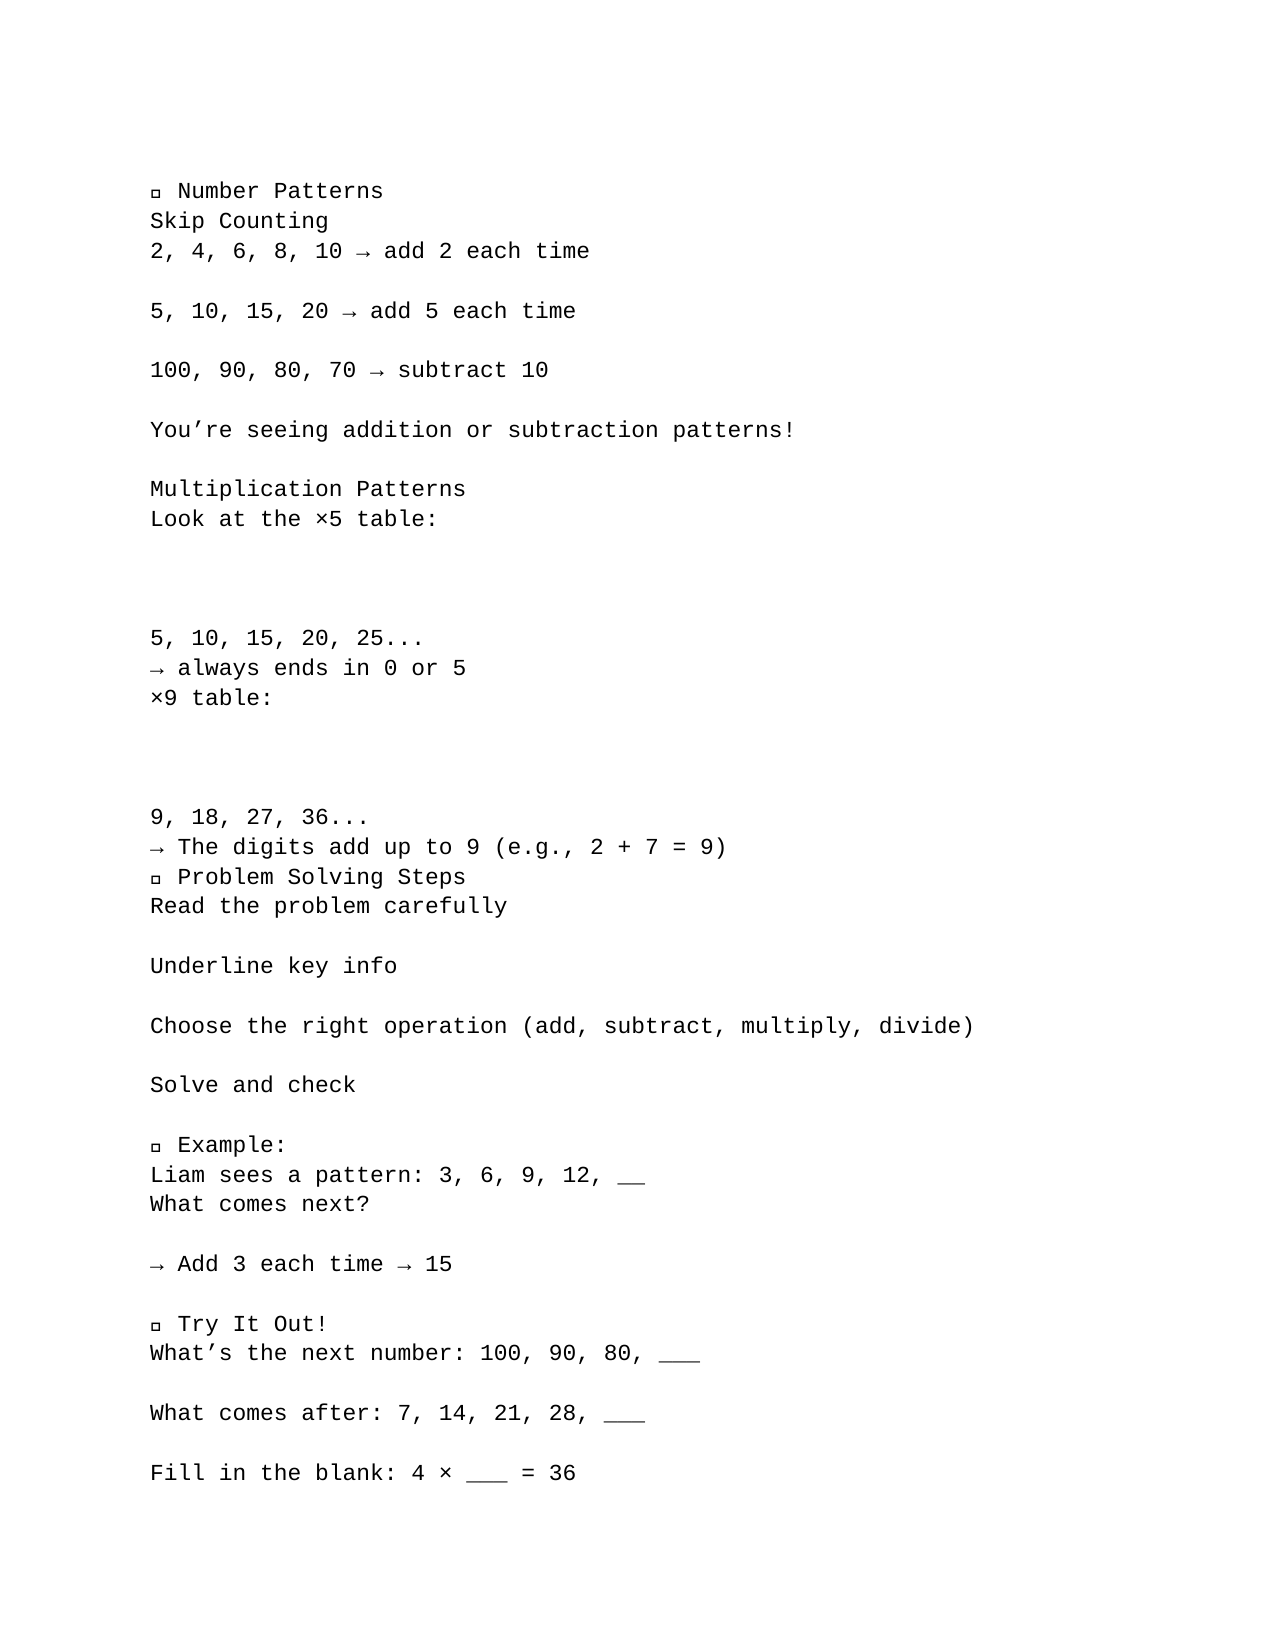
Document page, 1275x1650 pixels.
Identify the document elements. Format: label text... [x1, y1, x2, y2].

text Fill in the blank: 4 × ___ = 36 [150, 1461, 1125, 1487]
text 100, 90, 80, 70 → subtract 10 [150, 358, 1125, 384]
text 9, 18, 27, 36... [150, 805, 1125, 831]
text Liam sees a pattern: 3, 6, 9, 12, __ [150, 1163, 1125, 1189]
text Underline key info [150, 954, 1125, 980]
text What’s the next number: 100, 90, 80, ___ [150, 1342, 1125, 1368]
text 🧩 Example: [150, 1133, 1125, 1159]
text → The digits add up to 9 (e.g., 2 + 7 = 9) [150, 835, 1125, 861]
text Skip Counting [150, 209, 1125, 236]
text You’re seeing addition or subtraction patterns! [150, 418, 1125, 444]
text 2, 4, 6, 8, 10 → add 2 each time [150, 239, 1125, 265]
text 🔁 Number Patterns [150, 180, 1125, 206]
text 5, 10, 15, 20, 25... [150, 627, 1125, 653]
text → always ends in 0 or 5 [150, 656, 1125, 682]
text 💡 Problem Solving Steps [150, 865, 1125, 891]
text 🧠 Try It Out! [150, 1312, 1125, 1338]
text Multiplication Patterns [150, 478, 1125, 504]
text 5, 10, 15, 20 → add 5 each time [150, 299, 1125, 325]
text What comes after: 7, 14, 21, 28, ___ [150, 1401, 1125, 1427]
text Choose the right operation (add, subtract, multiply, divide) [150, 1014, 1125, 1040]
text Solve and check [150, 1073, 1125, 1099]
text → Add 3 each time → 15 [150, 1252, 1125, 1278]
text Read the problem carefully [150, 895, 1125, 921]
text ×9 table: [150, 686, 1125, 712]
text What comes next? [150, 1193, 1125, 1219]
text Look at the ×5 table: [150, 507, 1125, 533]
